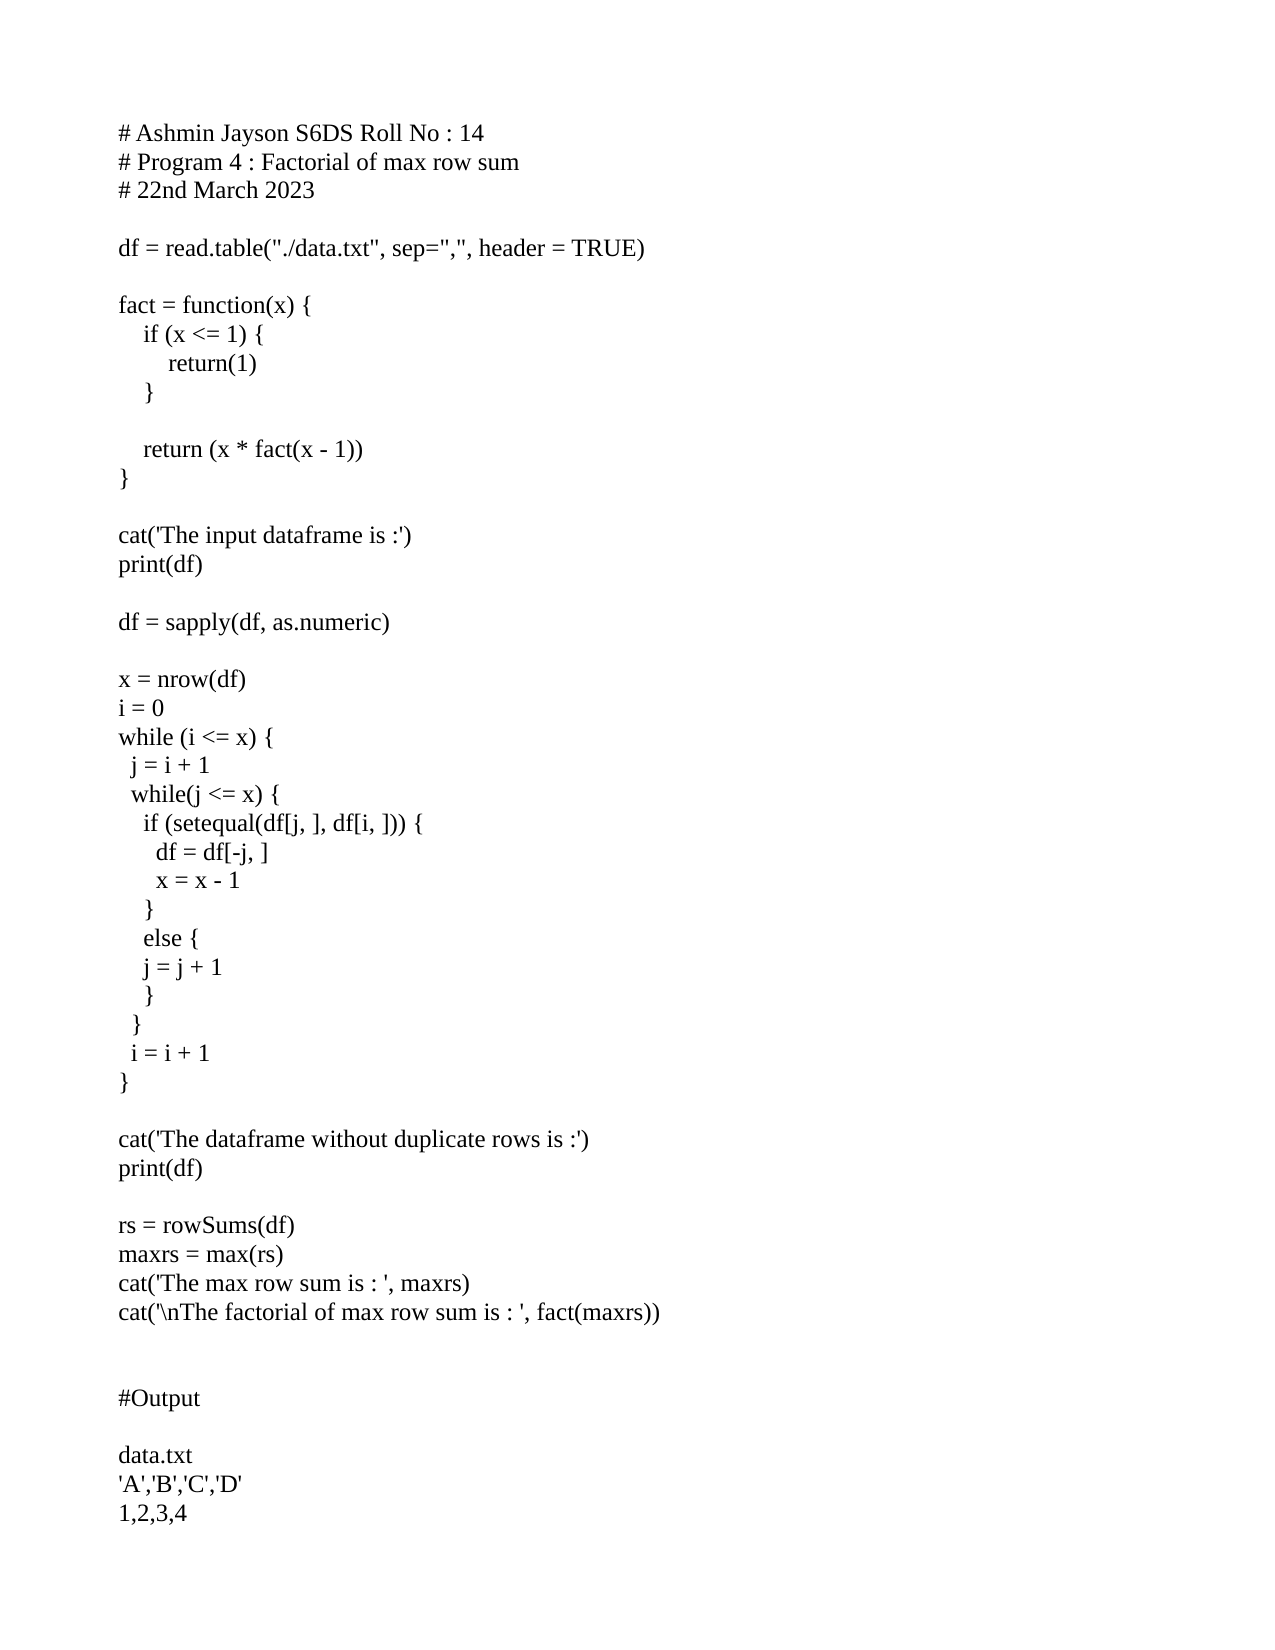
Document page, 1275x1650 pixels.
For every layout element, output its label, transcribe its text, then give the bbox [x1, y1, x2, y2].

text } [118, 981, 1157, 1009]
text cat('The dataframe without duplicate rows is :') [118, 1124, 1157, 1153]
text return(1) [118, 348, 1157, 377]
text } [118, 1067, 1157, 1096]
text cat('The max row sum is : ', maxrs) [118, 1268, 1157, 1297]
text j = j + 1 [118, 952, 1157, 981]
text while (i <= x) { [118, 722, 1157, 751]
text df = sapply(df, as.numeric) [118, 607, 1157, 636]
text cat('The input dataframe is :') [118, 521, 1157, 549]
text fact = function(x) { [118, 291, 1157, 319]
text 1,2,3,4 [118, 1498, 1157, 1527]
text cat('\nThe factorial of max row sum is : ', fact(maxrs)) [118, 1297, 1157, 1326]
text data.txt [118, 1441, 1157, 1469]
text if (setequal(df[j, ], df[i, ])) { [118, 808, 1157, 837]
text i = 0 [118, 693, 1157, 722]
text x = x - 1 [118, 866, 1157, 894]
text rs = rowSums(df) [118, 1211, 1157, 1239]
text j = i + 1 [118, 751, 1157, 779]
text else { [118, 923, 1157, 952]
text df = read.table("./data.txt", sep=",", header = TRUE) [118, 233, 1157, 262]
text } [118, 894, 1157, 923]
text } [118, 377, 1157, 406]
text df = df[-j, ] [118, 837, 1157, 866]
text 'A','B','C','D' [118, 1469, 1157, 1498]
text while(j <= x) { [118, 779, 1157, 808]
text } [118, 1009, 1157, 1038]
text i = i + 1 [118, 1038, 1157, 1067]
text x = nrow(df) [118, 664, 1157, 693]
text } [118, 463, 1157, 492]
text #Output [118, 1383, 1157, 1412]
text maxrs = max(rs) [118, 1239, 1157, 1268]
text # Ashmin Jayson S6DS Roll No : 14 [118, 118, 1157, 147]
text # Program 4 : Factorial of max row sum [118, 147, 1157, 176]
text # 22nd March 2023 [118, 176, 1157, 204]
text if (x <= 1) { [118, 319, 1157, 348]
text print(df) [118, 1153, 1157, 1182]
text print(df) [118, 549, 1157, 578]
text return (x * fact(x - 1)) [118, 434, 1157, 463]
